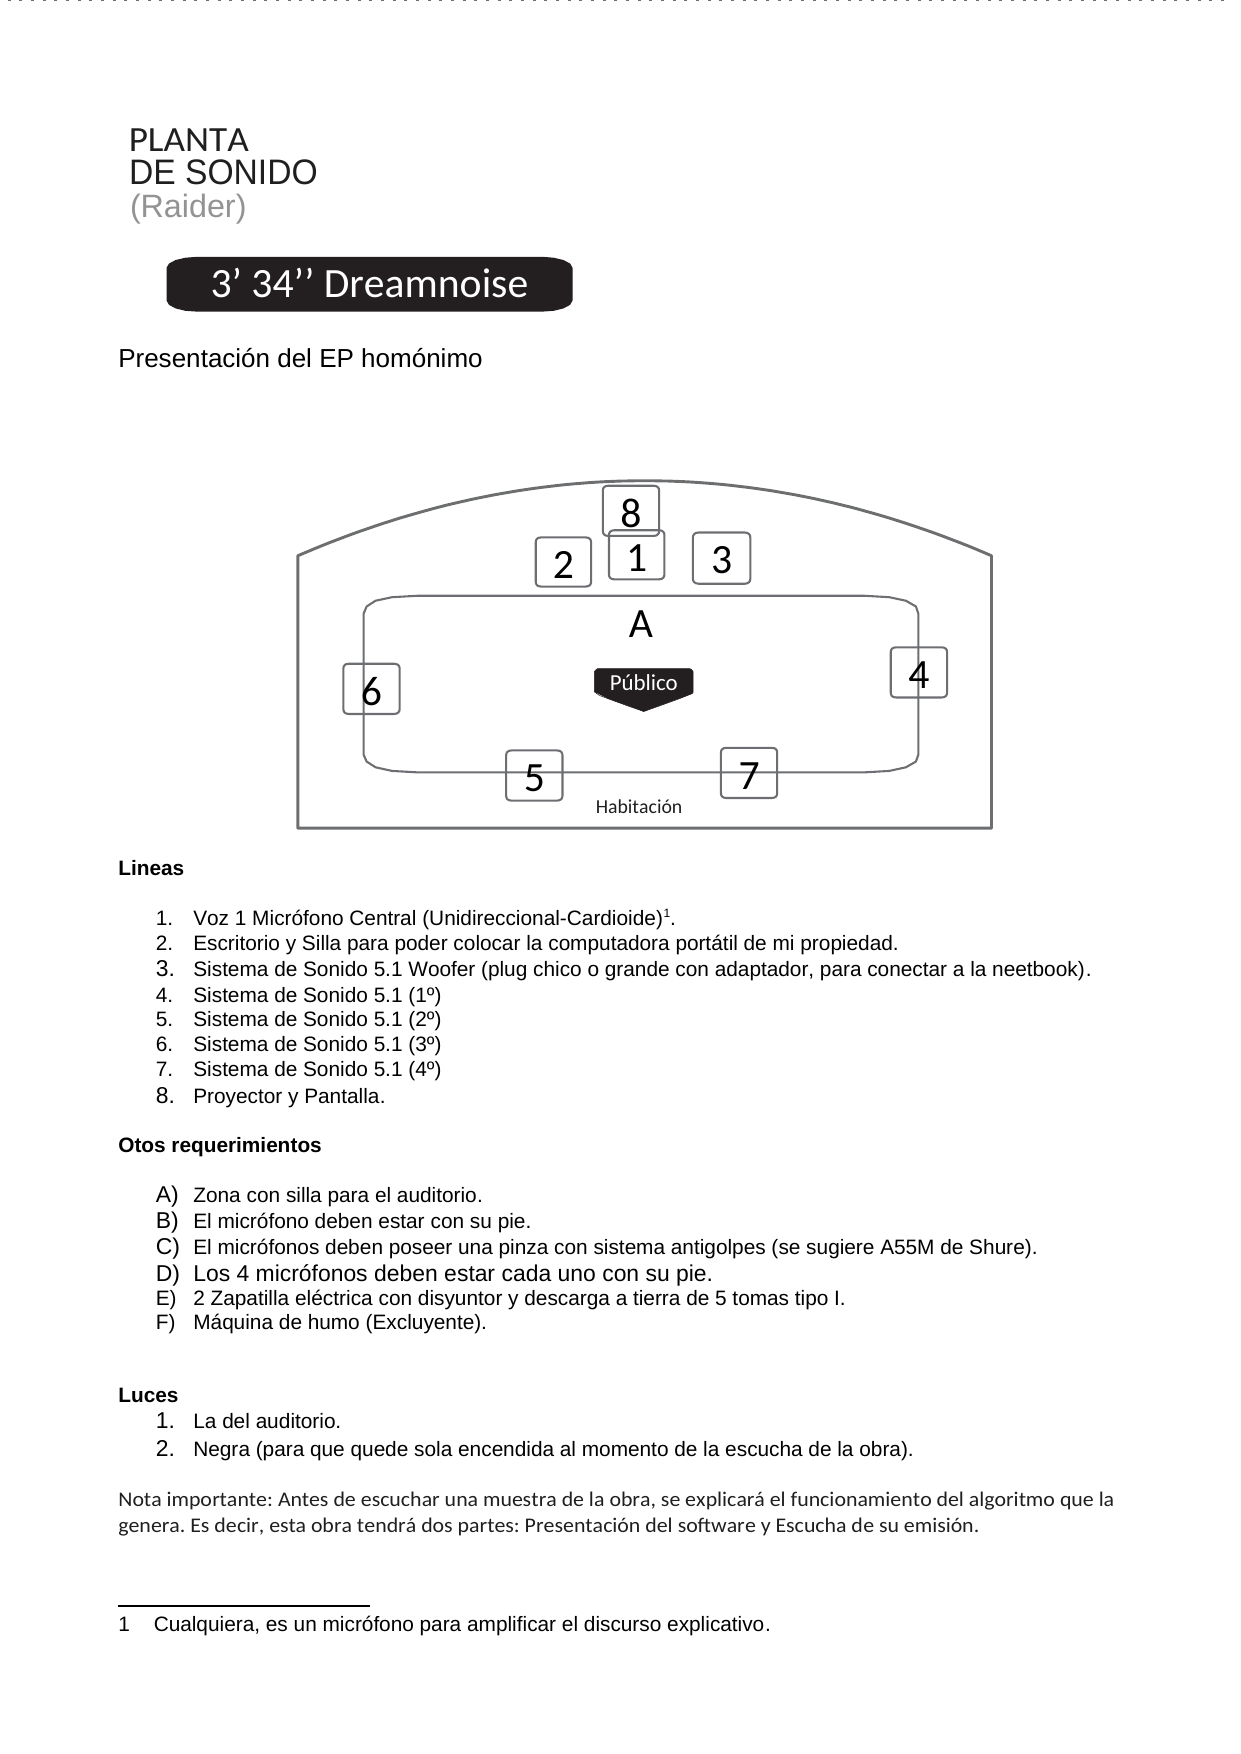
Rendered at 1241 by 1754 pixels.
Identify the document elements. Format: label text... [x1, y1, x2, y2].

list 2 Zapatilla eléctrica con disyuntor y descarga a tierra de 5 tomas tipo I. [156, 1286, 1122, 1310]
list Voz 1 Micrófono Central (Unidireccional-Cardioide). [156, 906, 1122, 929]
list Proyector y Pantalla. [156, 1082, 1122, 1108]
list Máquina de humo (Excluyente). [156, 1310, 1122, 1334]
text DE SONIDO [129, 159, 1122, 190]
subtitle PLANTA [129, 121, 1122, 159]
list Cualquiera, es un micrófono para amplificar el discurso explicativo. [118, 1612, 1122, 1636]
text Otos requerimientos [118, 1133, 1122, 1157]
list Sistema de Sonido 5.1 (2º) [156, 1007, 1122, 1031]
text Lineas [118, 856, 1122, 880]
list Sistema de Sonido 5.1 Woofer (plug chico o grande con adaptador, para conectar a la neetbook). [156, 955, 1122, 982]
list La del auditorio. [156, 1407, 1122, 1434]
list Zona con silla para el auditorio. [156, 1181, 1122, 1207]
list Sistema de Sonido 5.1 (1º) [156, 982, 1122, 1006]
text Luces [118, 1383, 1122, 1407]
text Nota importante: Antes de escuchar una muestra de la obra, se explicará el funcionamiento del algoritmo que la genera. Es decir, esta obra tendrá dos partes: Presentación del software y Escucha de su emisión. [118, 1487, 1122, 1537]
list Escritorio y Silla para poder colocar la computadora portátil de mi propiedad. [156, 930, 1122, 954]
list El micrófono deben estar con su pie. [156, 1207, 1122, 1233]
list Sistema de Sonido 5.1 (3º) [156, 1032, 1122, 1056]
text Presentación del EP homónimo [118, 343, 1122, 373]
list Negra (para que quede sola encendida al momento de la escucha de la obra). [156, 1435, 1122, 1461]
list Sistema de Sonido 5.1 (4º) [156, 1057, 1122, 1081]
list Los 4 micrófonos deben estar cada uno con su pie. [156, 1260, 1122, 1286]
subtitle (Raider) [130, 190, 1122, 224]
list El micrófonos deben poseer una pinza con sistema antigolpes (se sugiere A55M de Shure). [156, 1233, 1122, 1260]
